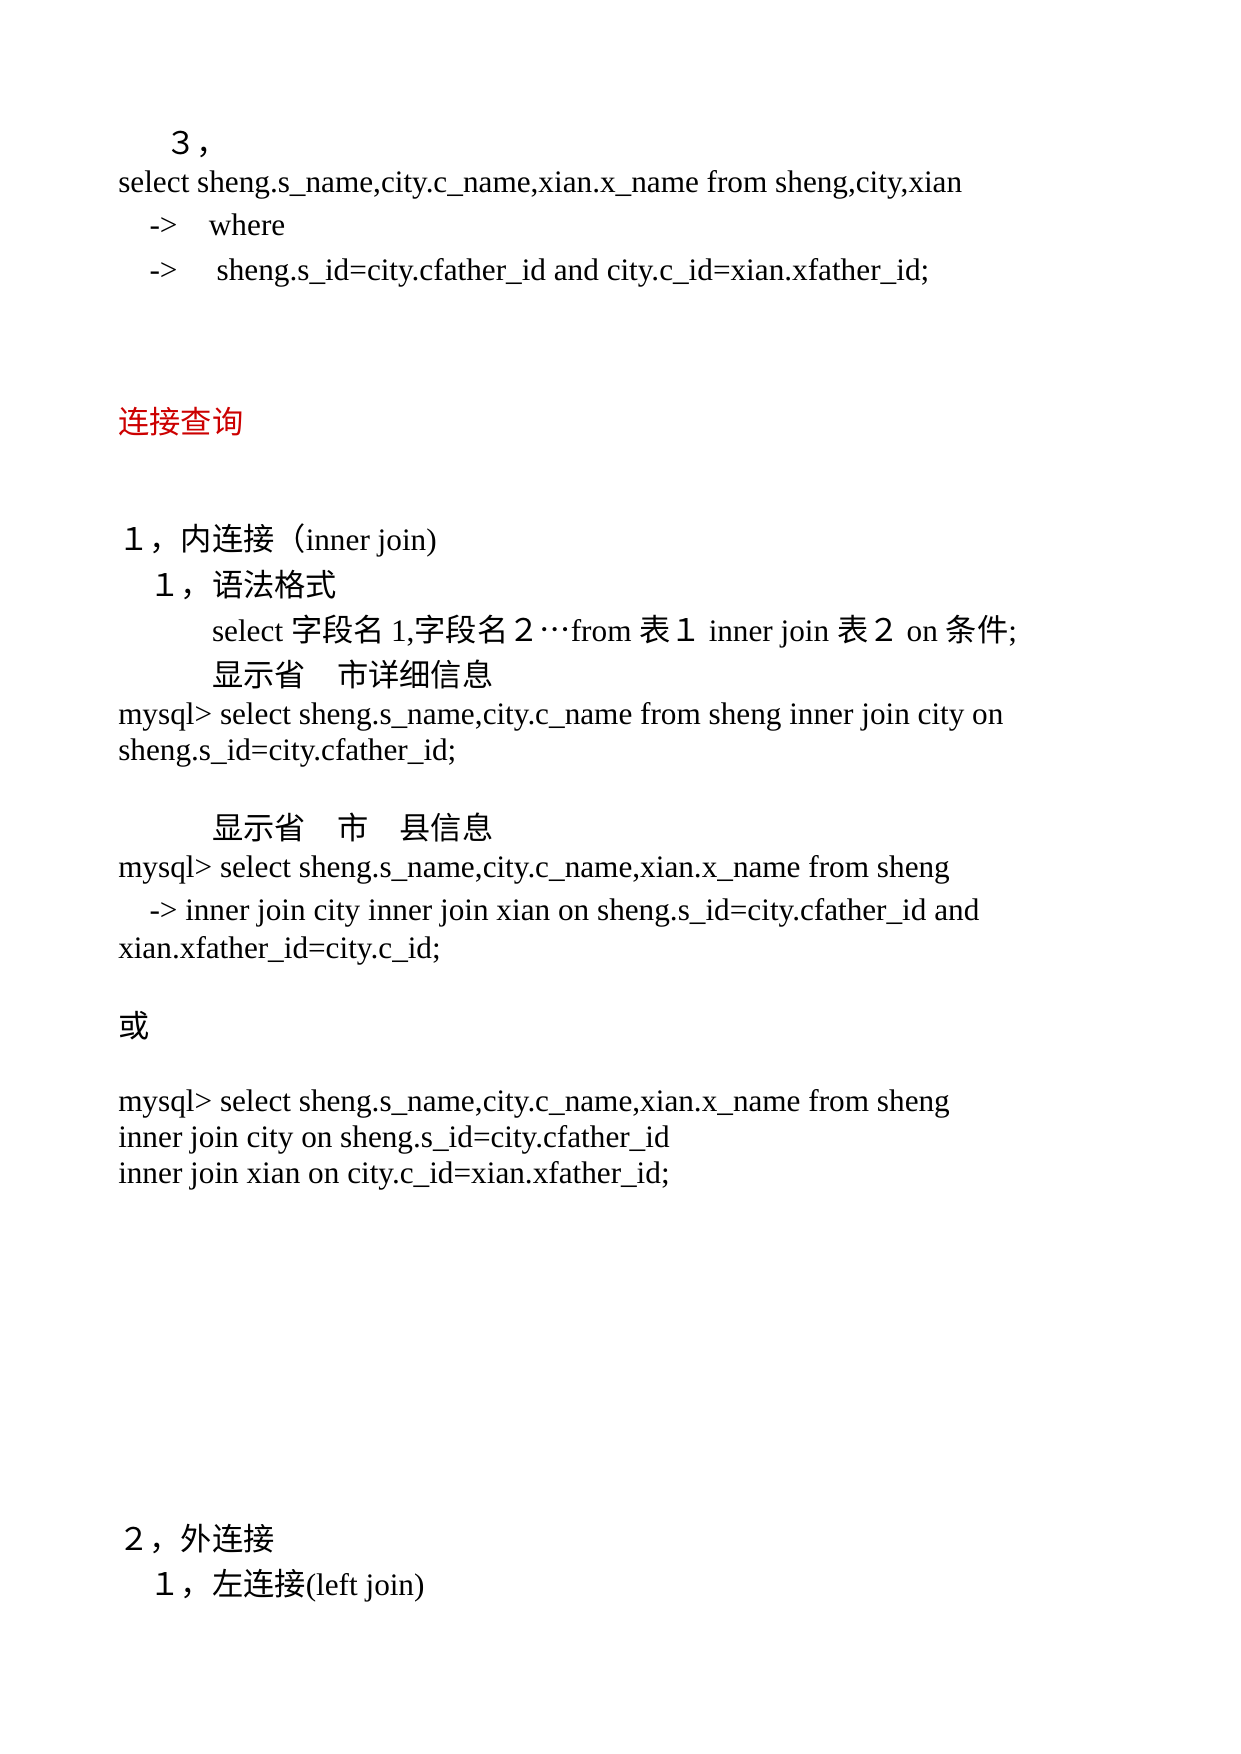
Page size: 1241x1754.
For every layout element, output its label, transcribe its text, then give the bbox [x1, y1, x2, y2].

text inner join xian on city.c_id=xian.xfather_id; [118, 1154, 1122, 1190]
text -> where [118, 199, 1122, 244]
text inner join city on sheng.s_id=city.cfather_id [118, 1118, 1122, 1154]
text mysql> select sheng.s_name,city.c_name,xian.x_name from sheng [118, 848, 1122, 884]
text select 字段名1,字段名２…from 表１ inner join 表２ on 条件; [118, 605, 1122, 650]
text 显示省 市 县信息 [118, 803, 1122, 848]
text ２，外连接 [118, 1514, 1122, 1559]
text -> sheng.s_id=city.cfather_id and city.c_id=xian.xfather_id; [118, 244, 1122, 290]
text select sheng.s_name,city.c_name,xian.x_name from sheng,city,xian [118, 163, 1122, 199]
text 显示省 市详细信息 [118, 650, 1122, 695]
text １，内连接（inner join) [118, 514, 1122, 560]
text mysql> select sheng.s_name,city.c_name from sheng inner join city on sheng.s_id=city.cfather_id; [118, 695, 1122, 767]
text ３， [118, 118, 1122, 163]
text １，左连接(left join) [118, 1559, 1122, 1604]
text 或 [118, 1001, 1122, 1047]
text 连接查询 [118, 397, 1122, 443]
text １，语法格式 [118, 560, 1122, 605]
text mysql> select sheng.s_name,city.c_name,xian.x_name from sheng [118, 1083, 1122, 1118]
text -> inner join city inner join xian on sheng.s_id=city.cfather_id and xian.xfather_id=city.c_id; [118, 884, 1122, 966]
